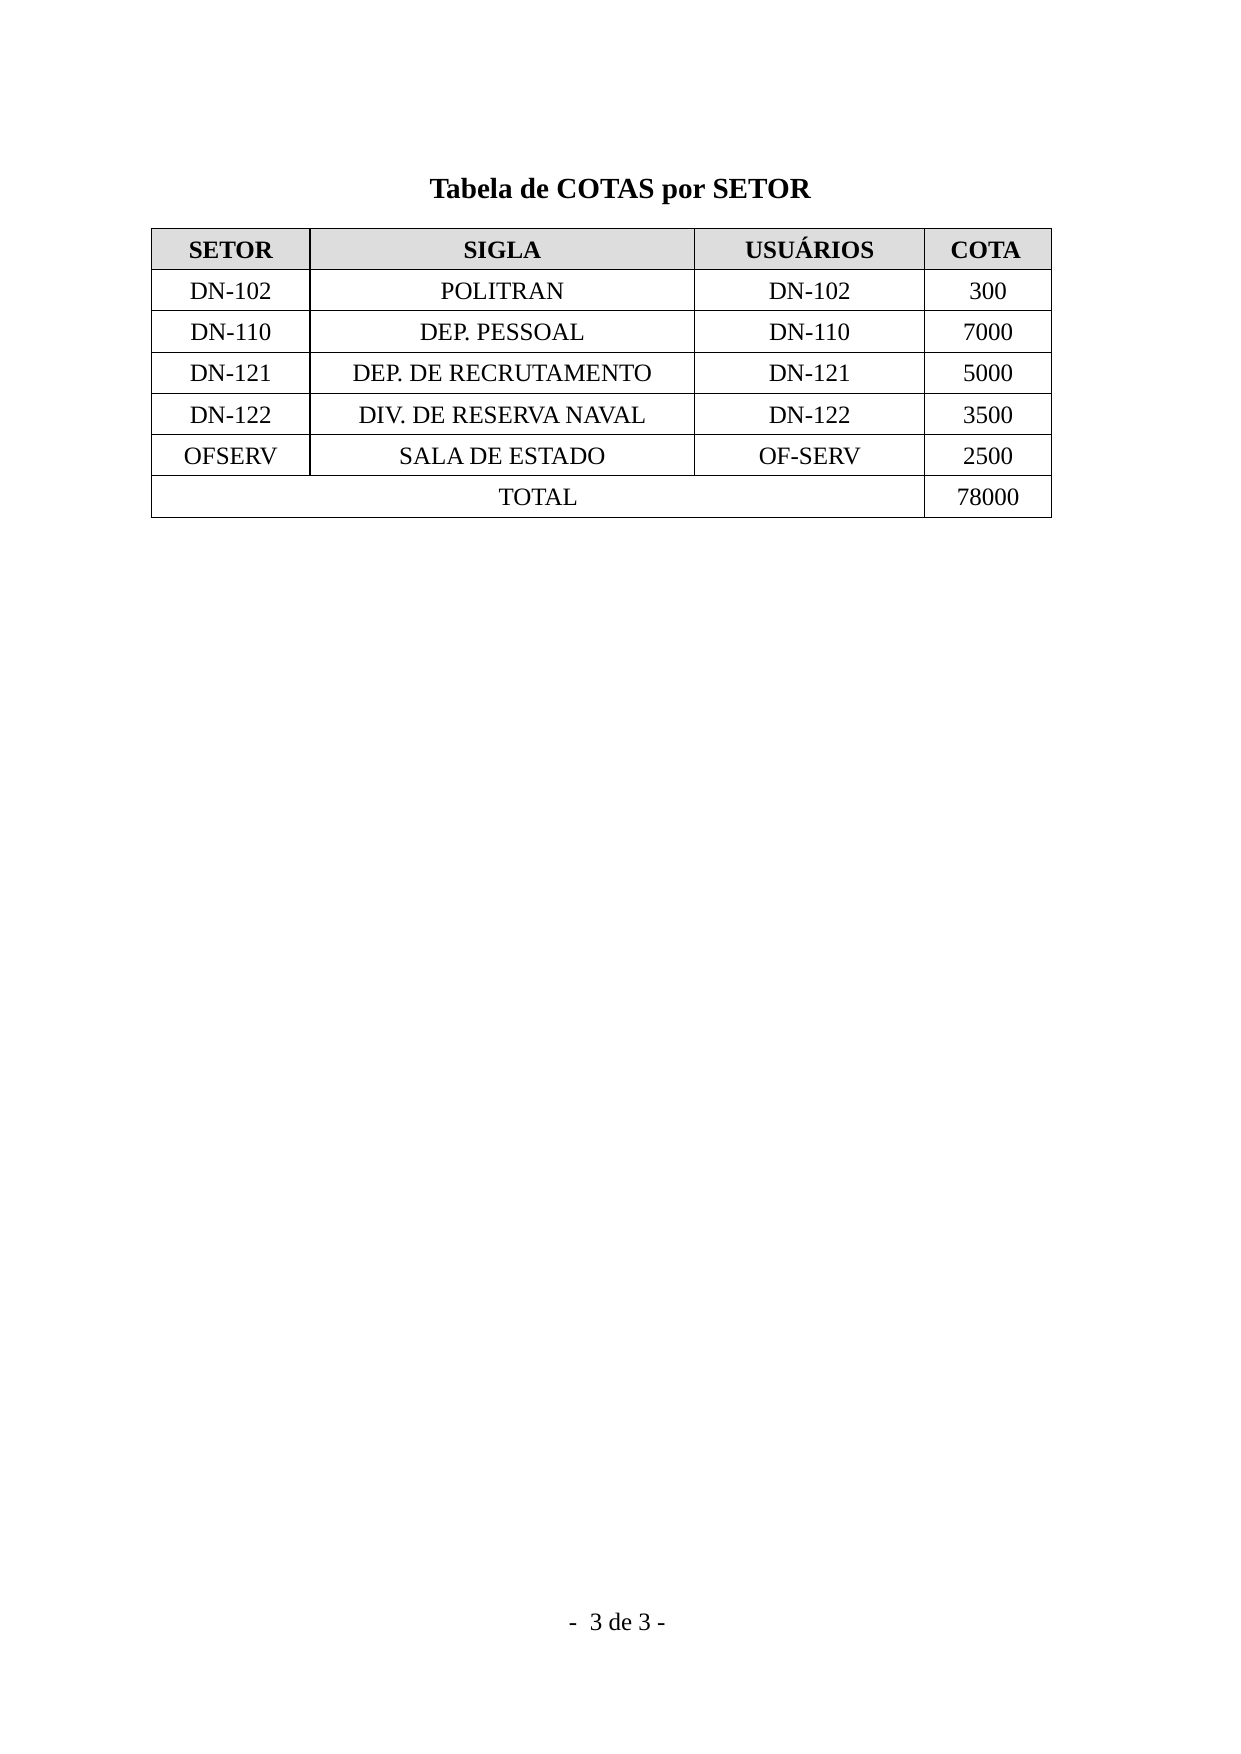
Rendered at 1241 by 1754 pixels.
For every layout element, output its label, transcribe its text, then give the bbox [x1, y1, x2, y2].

table_cell 2500 [925, 435, 1051, 475]
table_header COTA [925, 229, 1051, 269]
table_cell DIV. DE RESERVA NAVAL [311, 394, 694, 434]
table_cell 3500 [925, 394, 1051, 434]
table_cell DEP. PESSOAL [311, 311, 694, 352]
table_cell SALA DE ESTADO [311, 435, 694, 475]
table_cell DN-122 [152, 394, 309, 434]
table_cell OFSERV [152, 435, 309, 475]
table_cell 5000 [925, 353, 1051, 393]
table_cell DN-122 [695, 394, 924, 434]
table_header SETOR [152, 229, 309, 269]
table_cell OF-SERV [695, 435, 924, 475]
table_cell DN-102 [152, 270, 309, 310]
table_cell DEP. DE RECRUTAMENTO [311, 353, 694, 393]
table_cell 300 [925, 270, 1051, 310]
table_cell 7000 [925, 311, 1051, 352]
table_cell DN-102 [695, 270, 924, 310]
table_header SIGLA [311, 229, 694, 269]
table_cell DN-110 [152, 311, 309, 352]
table_cell POLITRAN [311, 270, 694, 310]
table_cell 78000 [925, 476, 1051, 517]
table_cell DN-110 [695, 311, 924, 352]
table_cell TOTAL [152, 476, 924, 517]
table_cell DN-121 [695, 353, 924, 393]
text Tabela de COTAS por SETOR [118, 172, 1122, 205]
table_cell DN-121 [152, 353, 309, 393]
table_header USUÁRIOS [695, 229, 924, 269]
